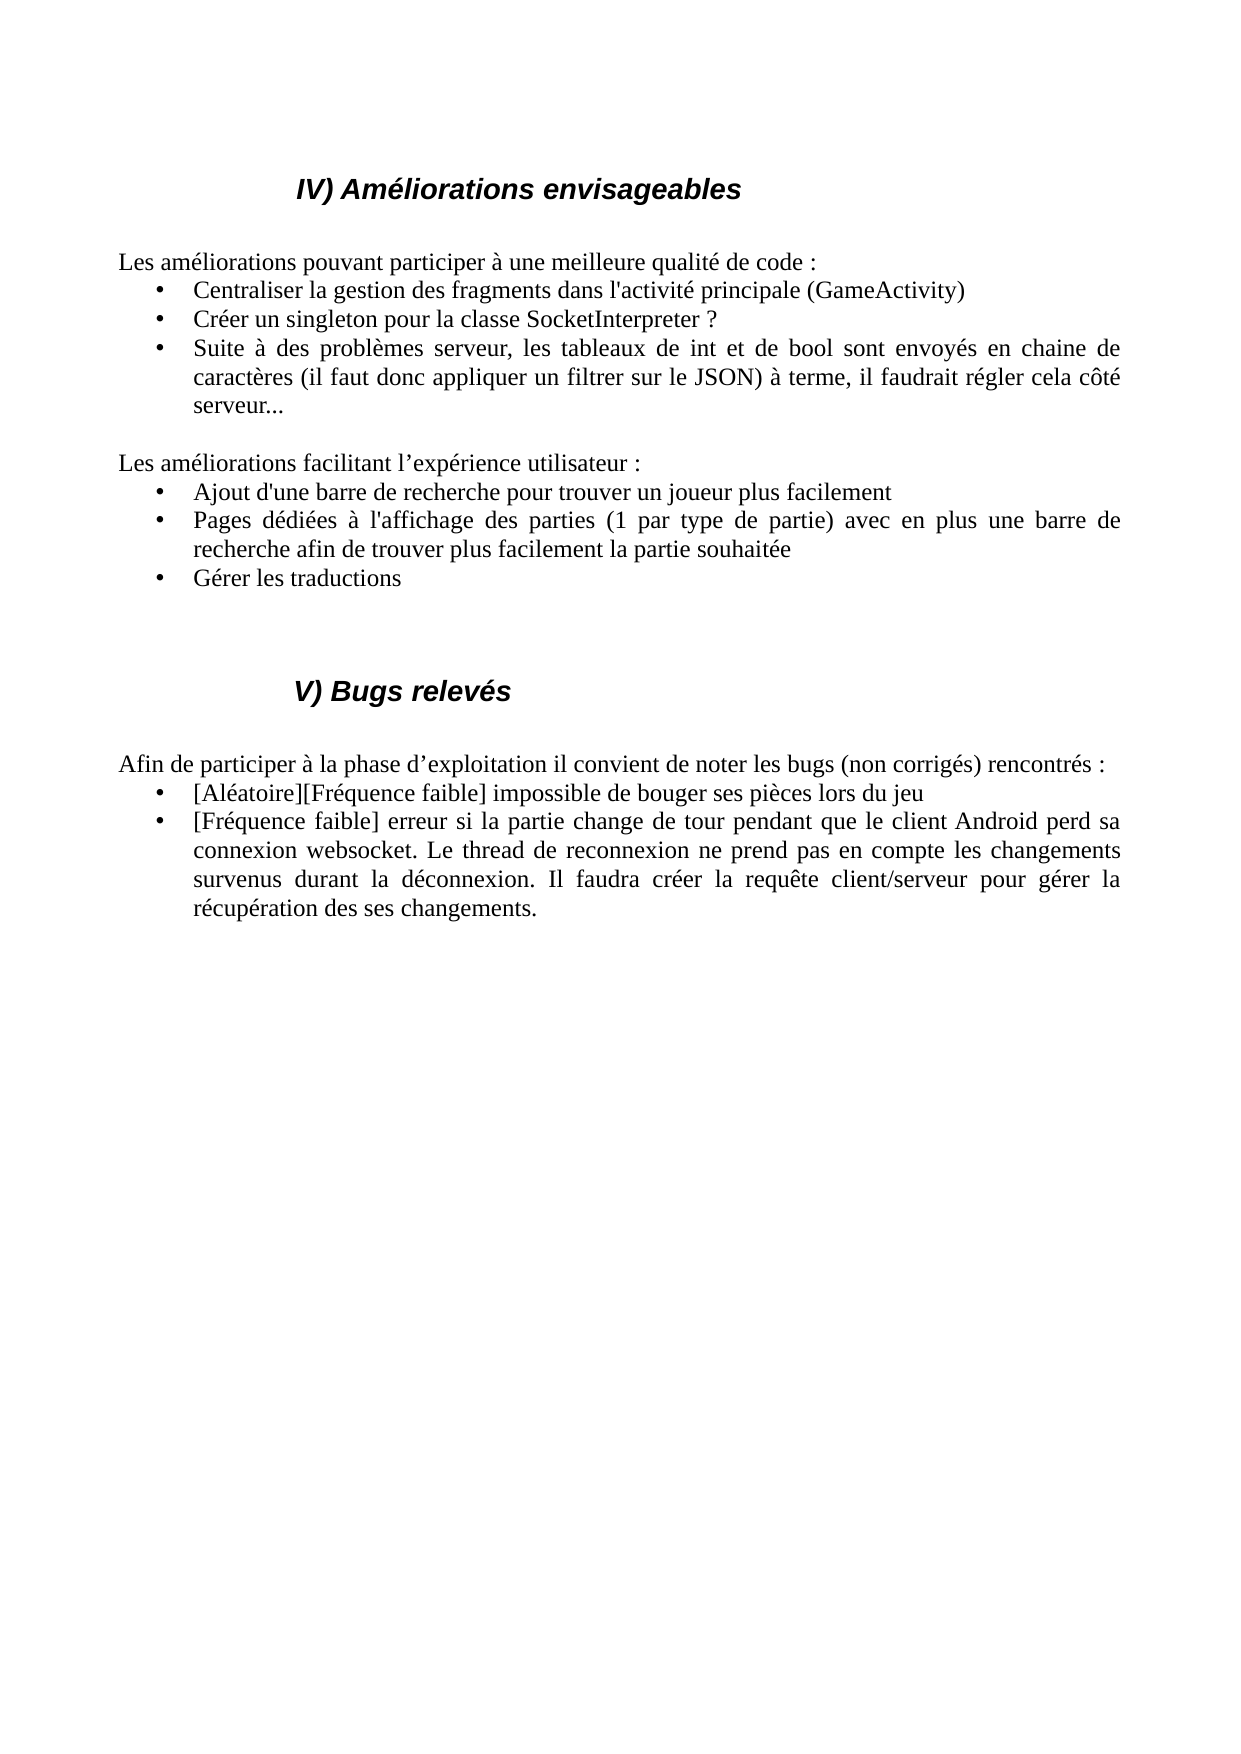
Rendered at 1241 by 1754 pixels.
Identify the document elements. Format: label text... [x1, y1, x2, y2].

list [Fréquence faible] erreur si la partie change de tour pendant que le client Android perd sa connexion websocket. Le thread de reconnexion ne prend pas en compte les changements survenus durant la déconnexion. Il faudra créer la requête client/serveur pour gérer la récupération des ses changements. [156, 806, 1122, 921]
list Suite à des problèmes serveur, les tableaux de int et de bool sont envoyés en chaine de caractères (il faut donc appliquer un filtrer sur le JSON) à terme, il faudrait régler cela côté serveur... [156, 333, 1122, 419]
list [Aléatoire][Fréquence faible] impossible de bouger ses pièces lors du jeu [156, 778, 1122, 806]
list Ajout d'une barre de recherche pour trouver un joueur plus facilement [156, 477, 1122, 505]
subtitle IV) Améliorations envisageables [296, 172, 1122, 205]
text Les améliorations pouvant participer à une meilleure qualité de code : [118, 247, 1122, 275]
text Afin de participer à la phase d’exploitation il convient de noter les bugs (non corrigés) rencontrés : [118, 749, 1122, 778]
list Créer un singleton pour la classe SocketInterpreter ? [156, 304, 1122, 333]
list Centraliser la gestion des fragments dans l'activité principale (GameActivity) [156, 275, 1122, 304]
list Pages dédiées à l'affichage des parties (1 par type de partie) avec en plus une barre de recherche afin de trouver plus facilement la partie souhaitée [156, 505, 1122, 563]
text Les améliorations facilitant l’expérience utilisateur : [118, 448, 1122, 477]
list Gérer les traductions [156, 563, 1122, 592]
subtitle V) Bugs relevés [293, 674, 1122, 708]
